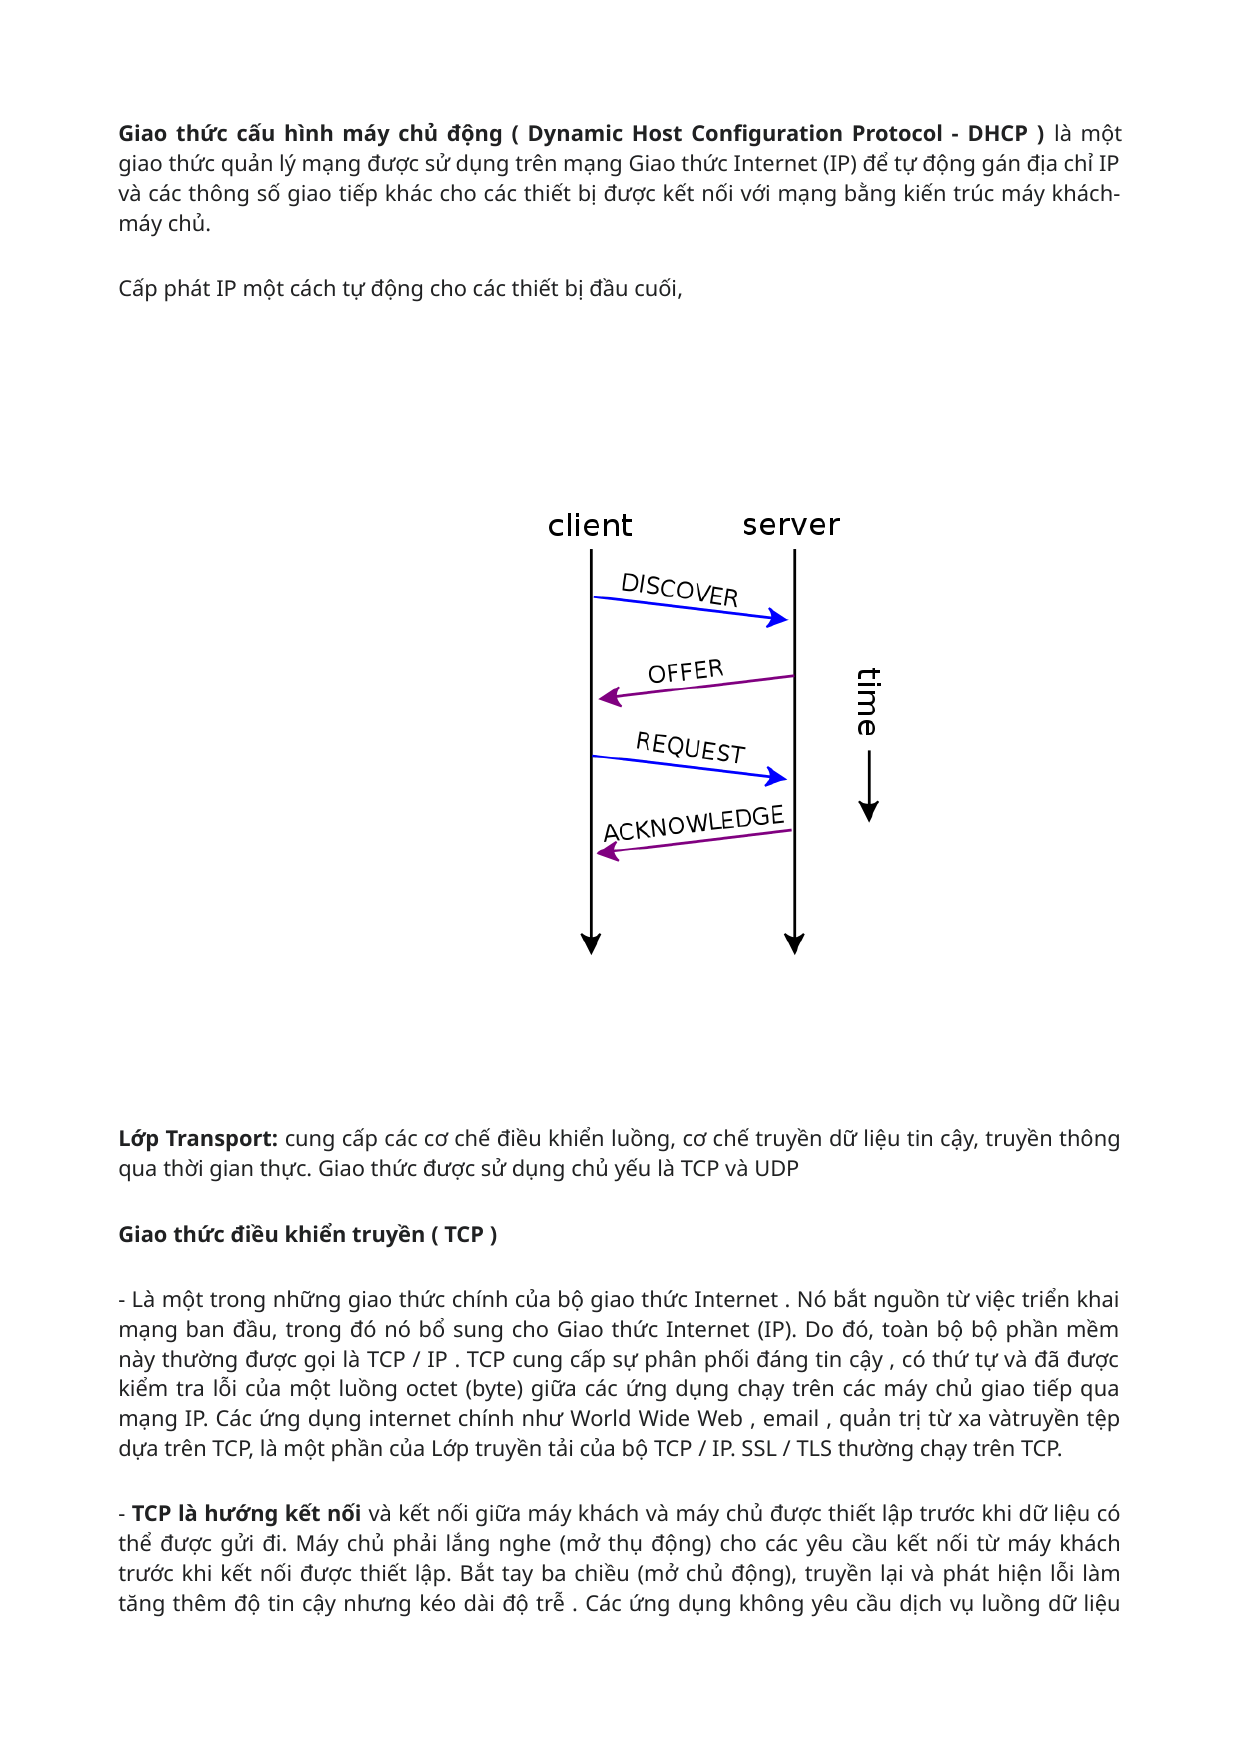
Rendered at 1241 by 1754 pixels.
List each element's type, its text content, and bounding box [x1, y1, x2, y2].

text Lớp Transport: cung cấp các cơ chế điều khiển luồng, cơ chế truyền dữ liệu tin cậy, truyền thông qua thời gian thực. Giao thức được sử dụng chủ yếu là TCP và UDP [118, 1123, 1122, 1183]
text Giao thức cấu hình máy chủ động ( Dynamic Host Configuration Protocol - DHCP ) là một giao thức quản lý mạng được sử dụng trên mạng Giao thức Internet (IP) để tự động gán địa chỉ IP và các thông số giao tiếp khác cho các thiết bị được kết nối với mạng bằng kiến trúc máy khách-máy chủ. [118, 118, 1122, 237]
text Cấp phát IP một cách tự động cho các thiết bị đầu cuối, [118, 273, 1122, 303]
picture [523, 459, 898, 987]
text - TCP là hướng kết nối và kết nối giữa máy khách và máy chủ được thiết lập trước khi dữ liệu có thể được gửi đi. Máy chủ phải lắng nghe (mở thụ động) cho các yêu cầu kết nối từ máy khách trước khi kết nối được thiết lập. Bắt tay ba chiều (mở chủ động), truyền lại và phát hiện lỗi làm tăng thêm độ tin cậy nhưng kéo dài độ trễ . Các ứng dụng không yêu cầu dịch vụ luồng dữ liệu [118, 1498, 1122, 1617]
text - Là một trong những giao thức chính của bộ giao thức Internet . Nó bắt nguồn từ việc triển khai mạng ban đầu, trong đó nó bổ sung cho Giao thức Internet (IP). Do đó, toàn bộ bộ phần mềm này thường được gọi là TCP / IP . TCP cung cấp sự phân phối đáng tin cậy , có thứ tự và đã được kiểm tra lỗi của một luồng octet (byte) giữa các ứng dụng chạy trên các máy chủ giao tiếp qua mạng IP. Các ứng dụng internet chính như World Wide Web , email , quản trị từ xa vàtruyền tệp dựa trên TCP, là một phần của Lớp truyền tải của bộ TCP / IP. SSL / TLS thường chạy trên TCP. [118, 1284, 1122, 1463]
text Giao thức điều khiển truyền ( TCP ) [118, 1218, 1122, 1248]
